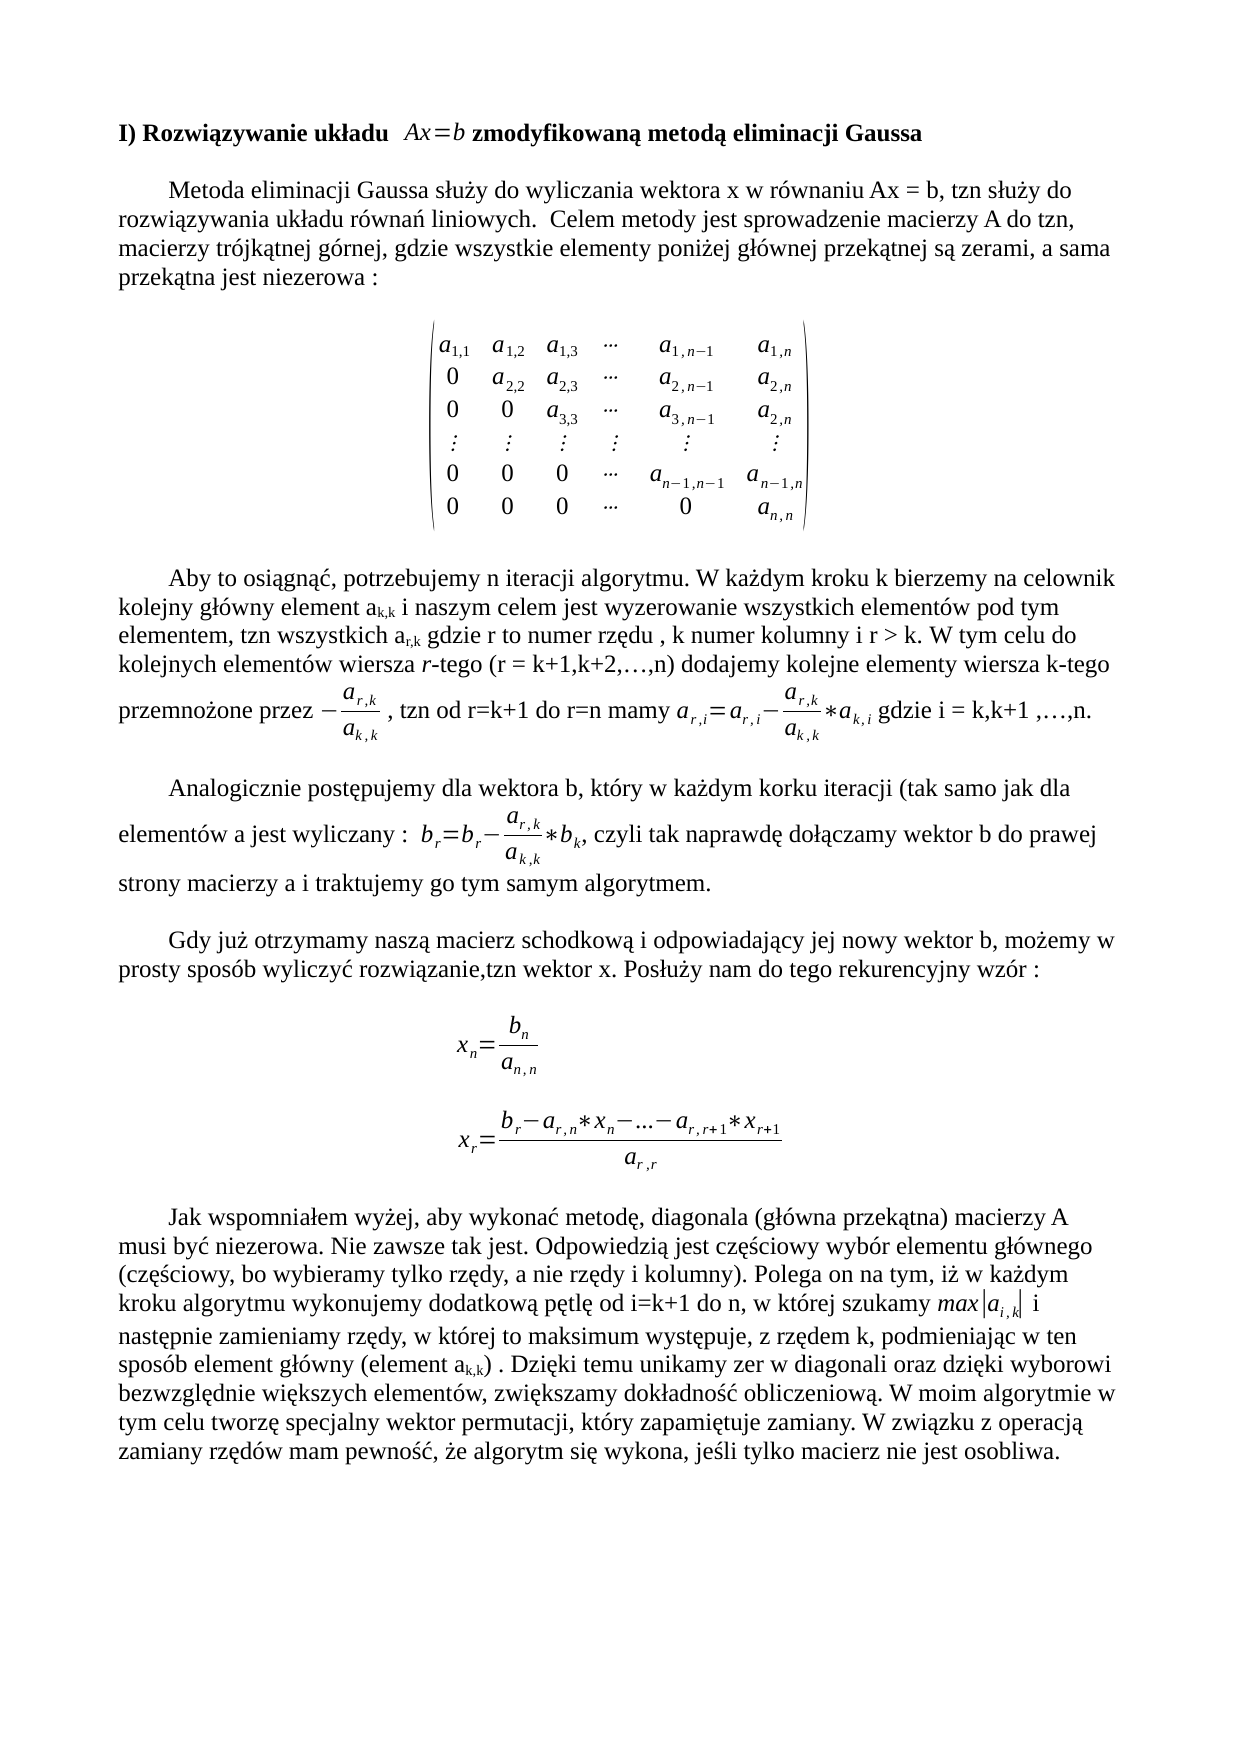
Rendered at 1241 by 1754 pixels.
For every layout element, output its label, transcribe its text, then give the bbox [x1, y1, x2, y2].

text Metoda eliminacji Gaussa służy do wyliczania wektora x w równaniu Ax = b, tzn służy do rozwiązywania układu równań liniowych. Celem metody jest sprowadzenie macierzy A do tzn, macierzy trójkątnej górnej, gdzie wszystkie elementy poniżej głównej przekątnej są zerami, a sama przekątna jest niezerowa : [118, 176, 1122, 291]
text Gdy już otrzymamy naszą macierz schodkową i odpowiadający jej nowy wektor b, możemy w prosty sposób wyliczyć rozwiązanie,tzn wektor x. Posłuży nam do tego rekurencyjny wzór : [118, 926, 1122, 983]
text Analogicznie postępujemy dla wektora b, który w każdym korku iteracji (tak samo jak dla elementów a jest wyliczany : , czyli tak naprawdę dołączamy wektor b do prawej strony macierzy a i traktujemy go tym samym algorytmem. [118, 773, 1122, 897]
text Aby to osiągnąć, potrzebujemy n iteracji algorytmu. W każdym kroku k bierzemy na celownik kolejny główny element ak,k i naszym celem jest wyzerowanie wszystkich elementów pod tym elementem, tzn wszystkich ar,k gdzie r to numer rzędu , k numer kolumny i r > k. W tym celu do kolejnych elementów wiersza r-tego (r = k+1,k+2,…,n) dodajemy kolejne elementy wiersza k-tego przemnożone przez , tzn od r=k+1 do r=n mamy gdzie i = k,k+1 ,…,n. [118, 563, 1122, 744]
text I) Rozwiązywanie układu zmodyfikowaną metodą eliminacji Gaussa [118, 118, 1122, 147]
text Jak wspomniałem wyżej, aby wykonać metodę, diagonala (główna przekątna) macierzy A musi być niezerowa. Nie zawsze tak jest. Odpowiedzią jest częściowy wybór elementu głównego (częściowy, bo wybieramy tylko rzędy, a nie rzędy i kolumny). Polega on na tym, iż w każdym kroku algorytmu wykonujemy dodatkową pętlę od i=k+1 do n, w której szukamy i następnie zamieniamy rzędy, w której to maksimum występuje, z rzędem k, podmieniając w ten sposób element główny (element ak,k) . Dzięki temu unikamy zer w diagonali oraz dzięki wyborowi bezwzględnie większych elementów, zwiększamy dokładność obliczeniową. W moim algorytmie w tym celu tworzę specjalny wektor permutacji, który zapamiętuje zamiany. W związku z operacją zamiany rzędów mam pewność, że algorytm się wykona, jeśli tylko macierz nie jest osobliwa. [118, 1202, 1122, 1464]
